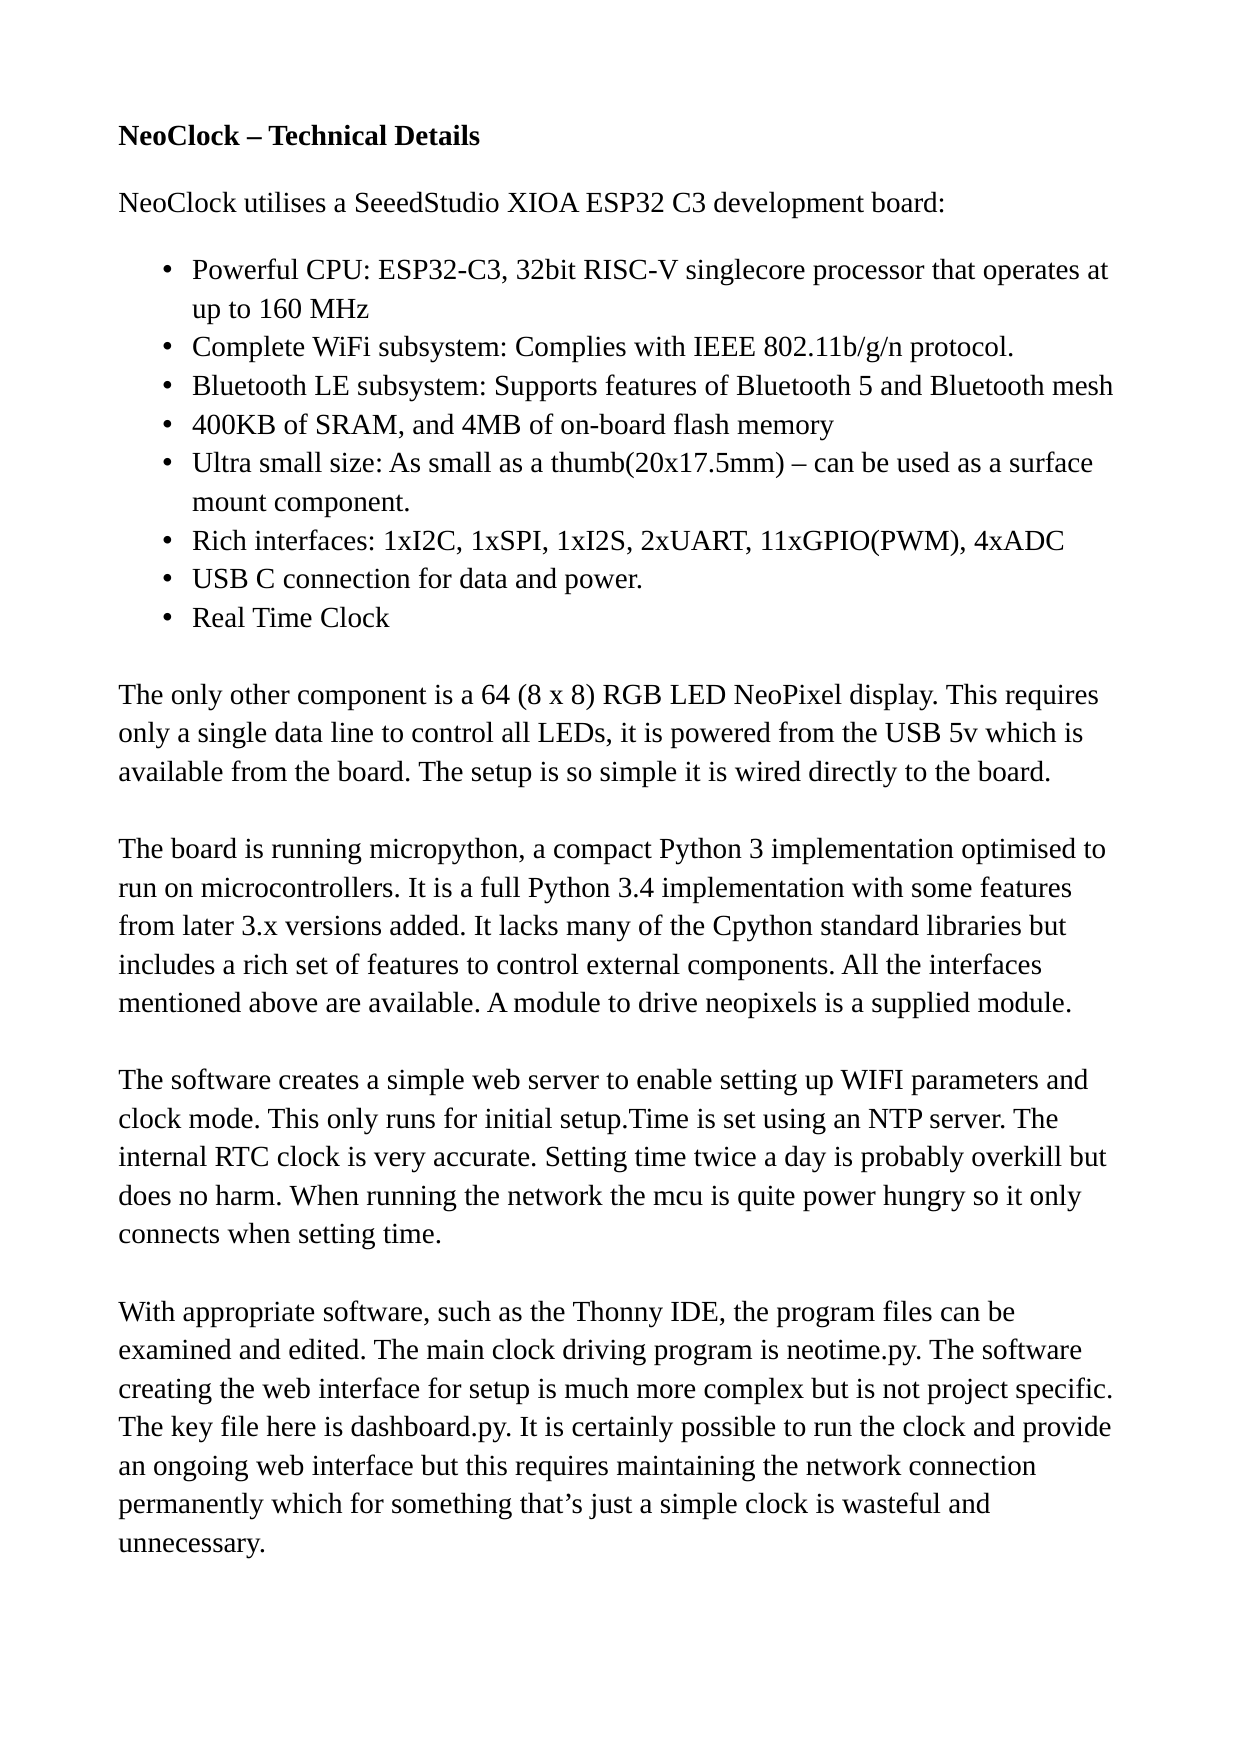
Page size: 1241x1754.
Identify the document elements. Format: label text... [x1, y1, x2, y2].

text NeoClock – Technical Details [118, 118, 1122, 152]
list Rich interfaces: 1xI2C, 1xSPI, 1xI2S, 2xUART, 11xGPIO(PWM), 4xADC [162, 523, 1122, 556]
list Ultra small size: As small as a thumb(20x17.5mm) – can be used as a surface mount component. [162, 445, 1122, 518]
list Bluetooth LE subsystem: Supports features of Bluetooth 5 and Bluetooth mesh [162, 368, 1122, 402]
list USB C connection for data and power. [162, 561, 1122, 595]
text NeoClock utilises a SeeedStudio XIOA ESP32 C3 development board: [118, 185, 1122, 219]
text The only other component is a 64 (8 x 8) RGB LED NeoPixel display. This requires only a single data line to control all LEDs, it is powered from the USB 5v which is available from the board. The setup is so simple it is wired directly to the board. [118, 677, 1122, 788]
text With appropriate software, such as the Thonny IDE, the program files can be examined and edited. The main clock driving program is neotime.py. The software creating the web interface for setup is much more complex but is not project specific. The key file here is dashboard.py. It is certainly possible to run the clock and provide an ongoing web interface but this requires maintaining the network connection permanently which for something that’s just a simple clock is wasteful and unnecessary. [118, 1294, 1122, 1558]
list 400KB of SRAM, and 4MB of on-board flash memory [162, 407, 1122, 440]
list Complete Wi­Fi subsystem: Complies with IEEE 802.11b/g/n protocol. [162, 329, 1122, 363]
text The software creates a simple web server to enable setting up WIFI parameters and clock mode. This only runs for initial setup.Time is set using an NTP server. The internal RTC clock is very accurate. Setting time twice a day is probably overkill but does no harm. When running the network the mcu is quite power hungry so it only connects when setting time. [118, 1062, 1122, 1250]
list Powerful CPU: ESP32-C3, 32­bit RISC­-V single­core processor that operates at up to 160 MHz [162, 252, 1122, 324]
text The board is running micropython, a compact Python 3 implementation optimised to run on microcontrollers. It is a full Python 3.4 implementation with some features from later 3.x versions added. It lacks many of the Cpython standard libraries but includes a rich set of features to control external components. All the interfaces mentioned above are available. A module to drive neopixels is a supplied module. [118, 831, 1122, 1019]
list Real Time Clock [162, 600, 1122, 633]
